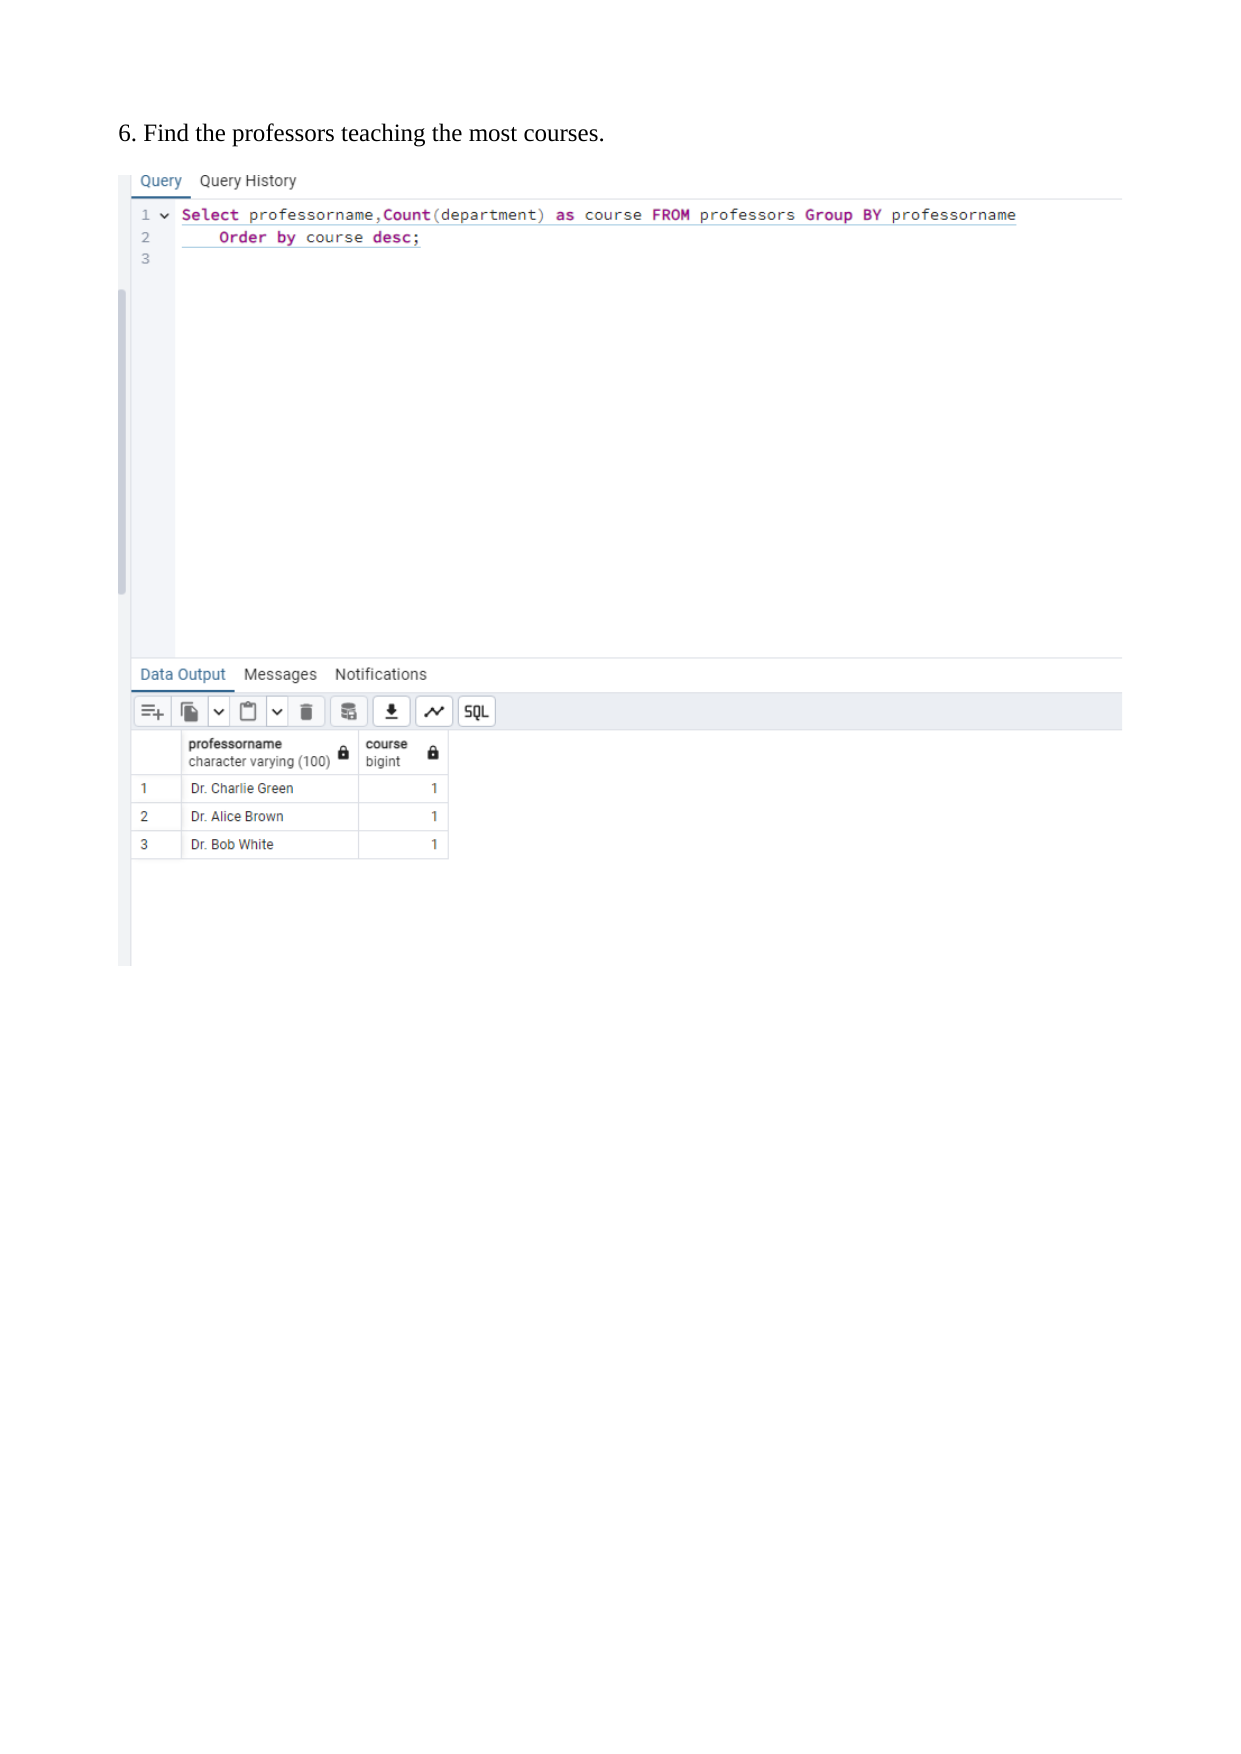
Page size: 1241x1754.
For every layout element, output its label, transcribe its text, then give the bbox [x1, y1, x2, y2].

text 6. Find the professors teaching the most courses. [118, 118, 1122, 147]
picture [118, 175, 1123, 966]
